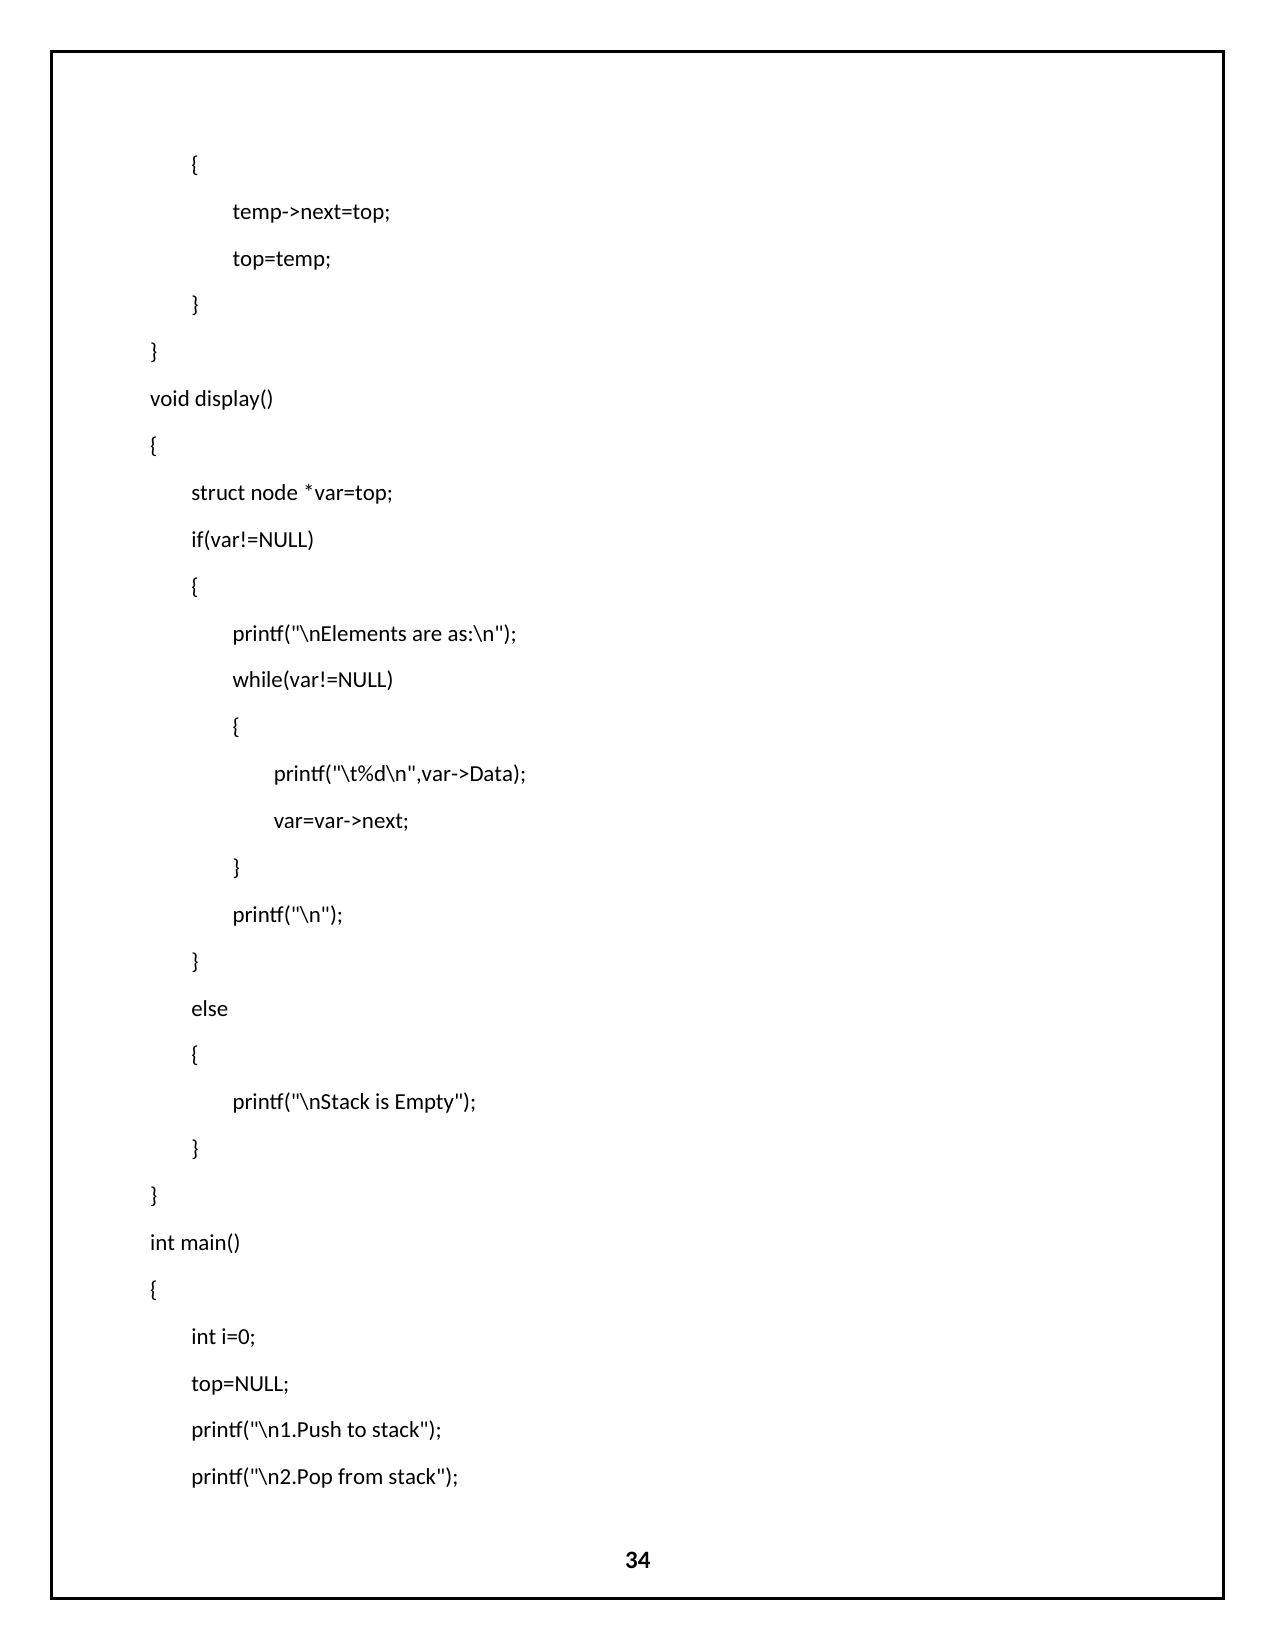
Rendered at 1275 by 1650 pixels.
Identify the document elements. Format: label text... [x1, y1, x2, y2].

text } [150, 1181, 1125, 1209]
text while(var!=NULL) [150, 666, 1125, 694]
text top=NULL; [150, 1369, 1125, 1397]
text printf("\t%d\n",var->Data); [150, 759, 1125, 787]
text printf("\n1.Push to stack"); [150, 1416, 1125, 1444]
text { [150, 150, 1125, 178]
text int i=0; [150, 1322, 1125, 1350]
text } [150, 947, 1125, 975]
text printf("\n"); [150, 900, 1125, 928]
text { [150, 572, 1125, 600]
text } [150, 1134, 1125, 1162]
text top=temp; [150, 244, 1125, 272]
text temp->next=top; [150, 197, 1125, 225]
text { [150, 1041, 1125, 1069]
text printf("\nElements are as:\n"); [150, 619, 1125, 647]
text int main() [150, 1228, 1125, 1256]
text } [150, 337, 1125, 366]
text } [150, 291, 1125, 319]
text void display() [150, 384, 1125, 412]
text { [150, 431, 1125, 459]
text } [150, 853, 1125, 881]
text printf("\n2.Pop from stack"); [150, 1462, 1125, 1491]
text else [150, 994, 1125, 1022]
text if(var!=NULL) [150, 525, 1125, 553]
text { [150, 712, 1125, 741]
text struct node *var=top; [150, 478, 1125, 506]
text var=var->next; [150, 806, 1125, 834]
text printf("\nStack is Empty"); [150, 1087, 1125, 1116]
text { [150, 1275, 1125, 1303]
